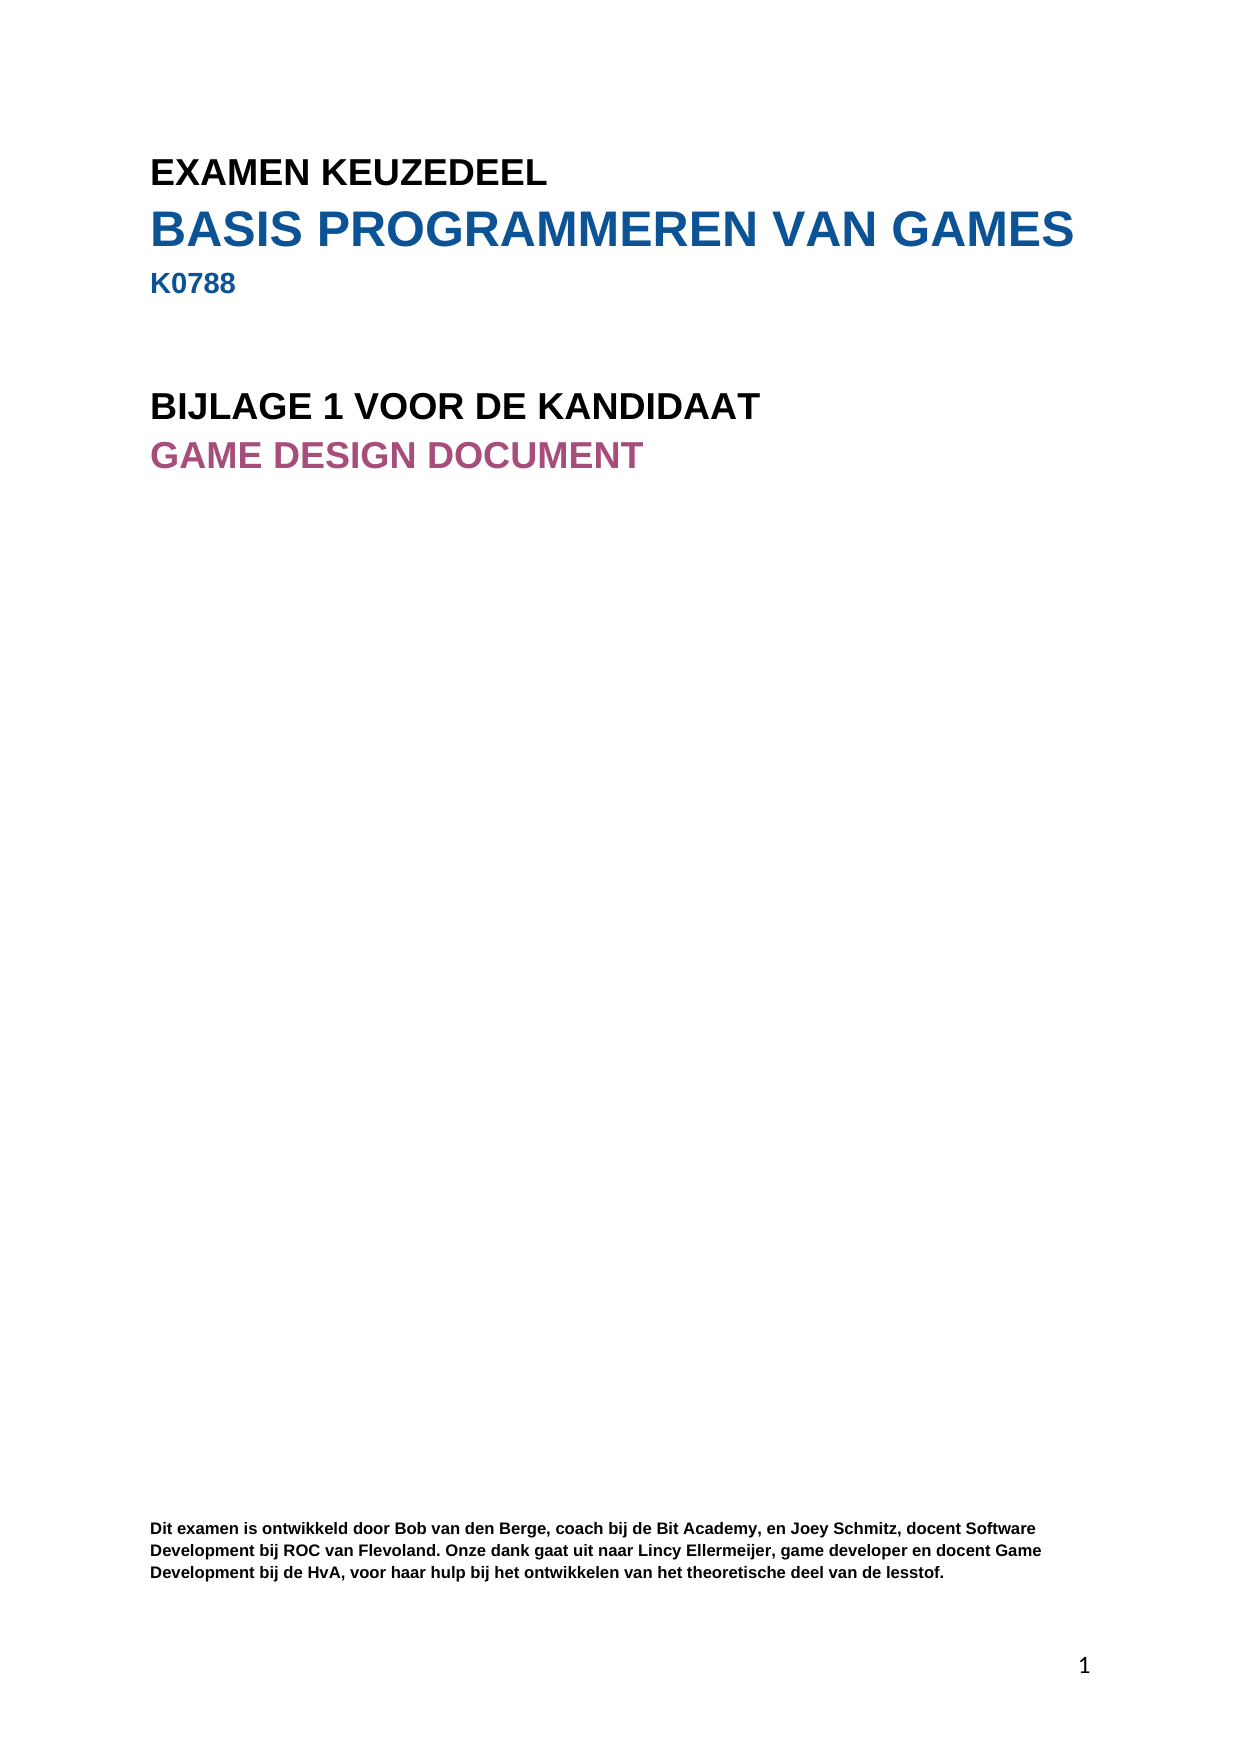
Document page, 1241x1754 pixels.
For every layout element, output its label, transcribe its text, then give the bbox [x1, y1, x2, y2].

text EXAMEN KEUZEDEEL [150, 150, 1090, 193]
text Dit examen is ontwikkeld door Bob van den Berge, coach bij de Bit Academy, en Joey Schmitz, docent Software Development bij ROC van Flevoland. Onze dank gaat uit naar Lincy Ellermeijer, game developer en docent Game Development bij de HvA, voor haar hulp bij het ontwikkelen van het theoretische deel van de lesstof. [150, 1519, 1090, 1582]
text BASIS PROGRAMMEREN VAN GAMES [150, 199, 1090, 257]
text K0788 [150, 266, 1090, 299]
text BIJLAGE 1 VOOR DE KANDIDAAT GAME DESIGN DOCUMENT [150, 384, 1090, 477]
